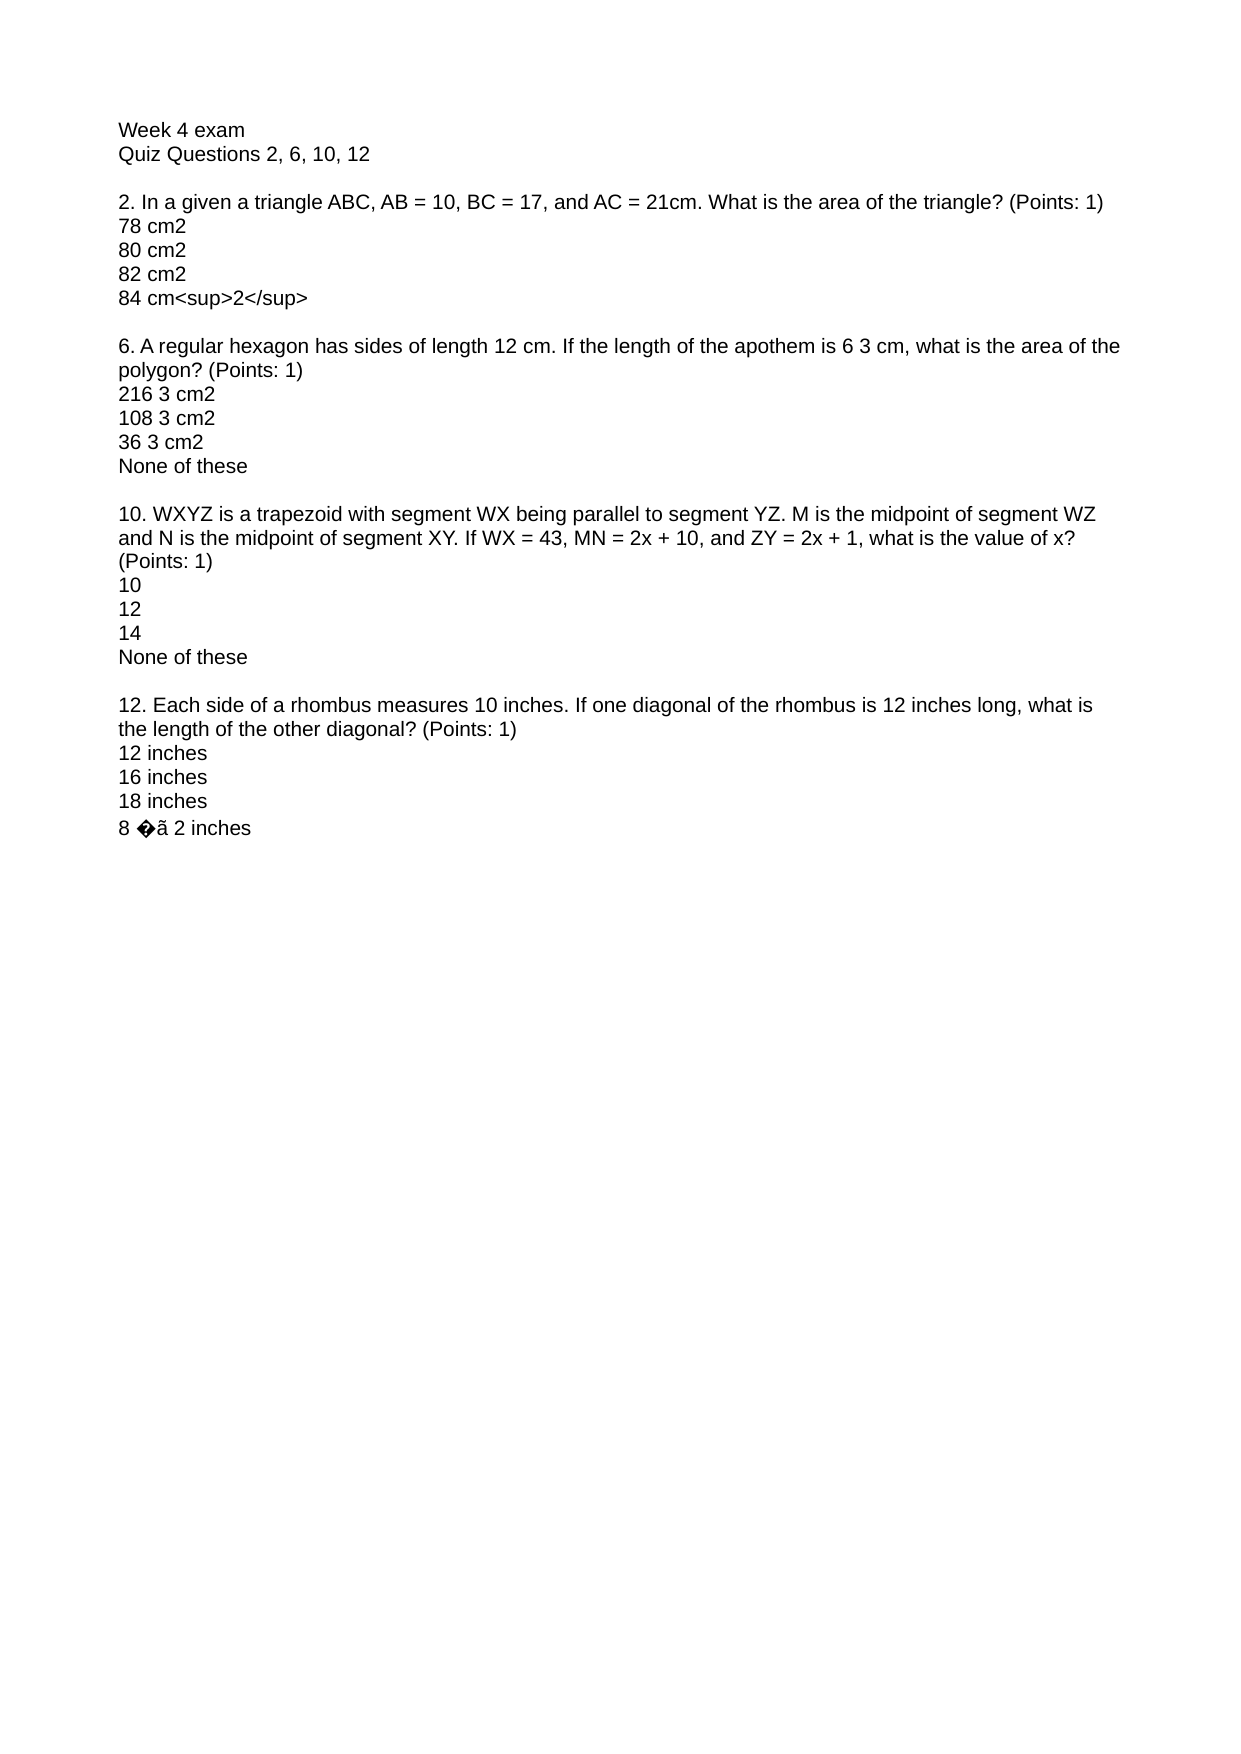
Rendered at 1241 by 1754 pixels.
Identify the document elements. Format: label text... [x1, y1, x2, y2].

text Week 4 exam [118, 118, 1122, 142]
text Quiz Questions 2, 6, 10, 12 2. In a given a triangle ABC, AB = 10, BC = 17, and AC = 21cm. What is the area of the triangle? (Points: 1) 78 cm2 80 cm2 82 cm2 84 cm<sup>2</sup> 6. A regular hexagon has sides of length 12 cm. If the length of the apothem is 6 3 cm, what is the area of the polygon? (Points: 1) 216 3 cm2 108 3 cm2 36 3 cm2 None of these 10. WXYZ is a trapezoid with segment WX being parallel to segment YZ. M is the midpoint of segment WZ and N is the midpoint of segment XY. If WX = 43, MN = 2x + 10, and ZY = 2x + 1, what is the value of x? (Points: 1) 10 12 14 None of these 12. Each side of a rhombus measures 10 inches. If one diagonal of the rhombus is 12 inches long, what is the length of the other diagonal? (Points: 1) 12 inches 16 inches 18 inches 8 �ã 2 inches [118, 142, 1122, 841]
